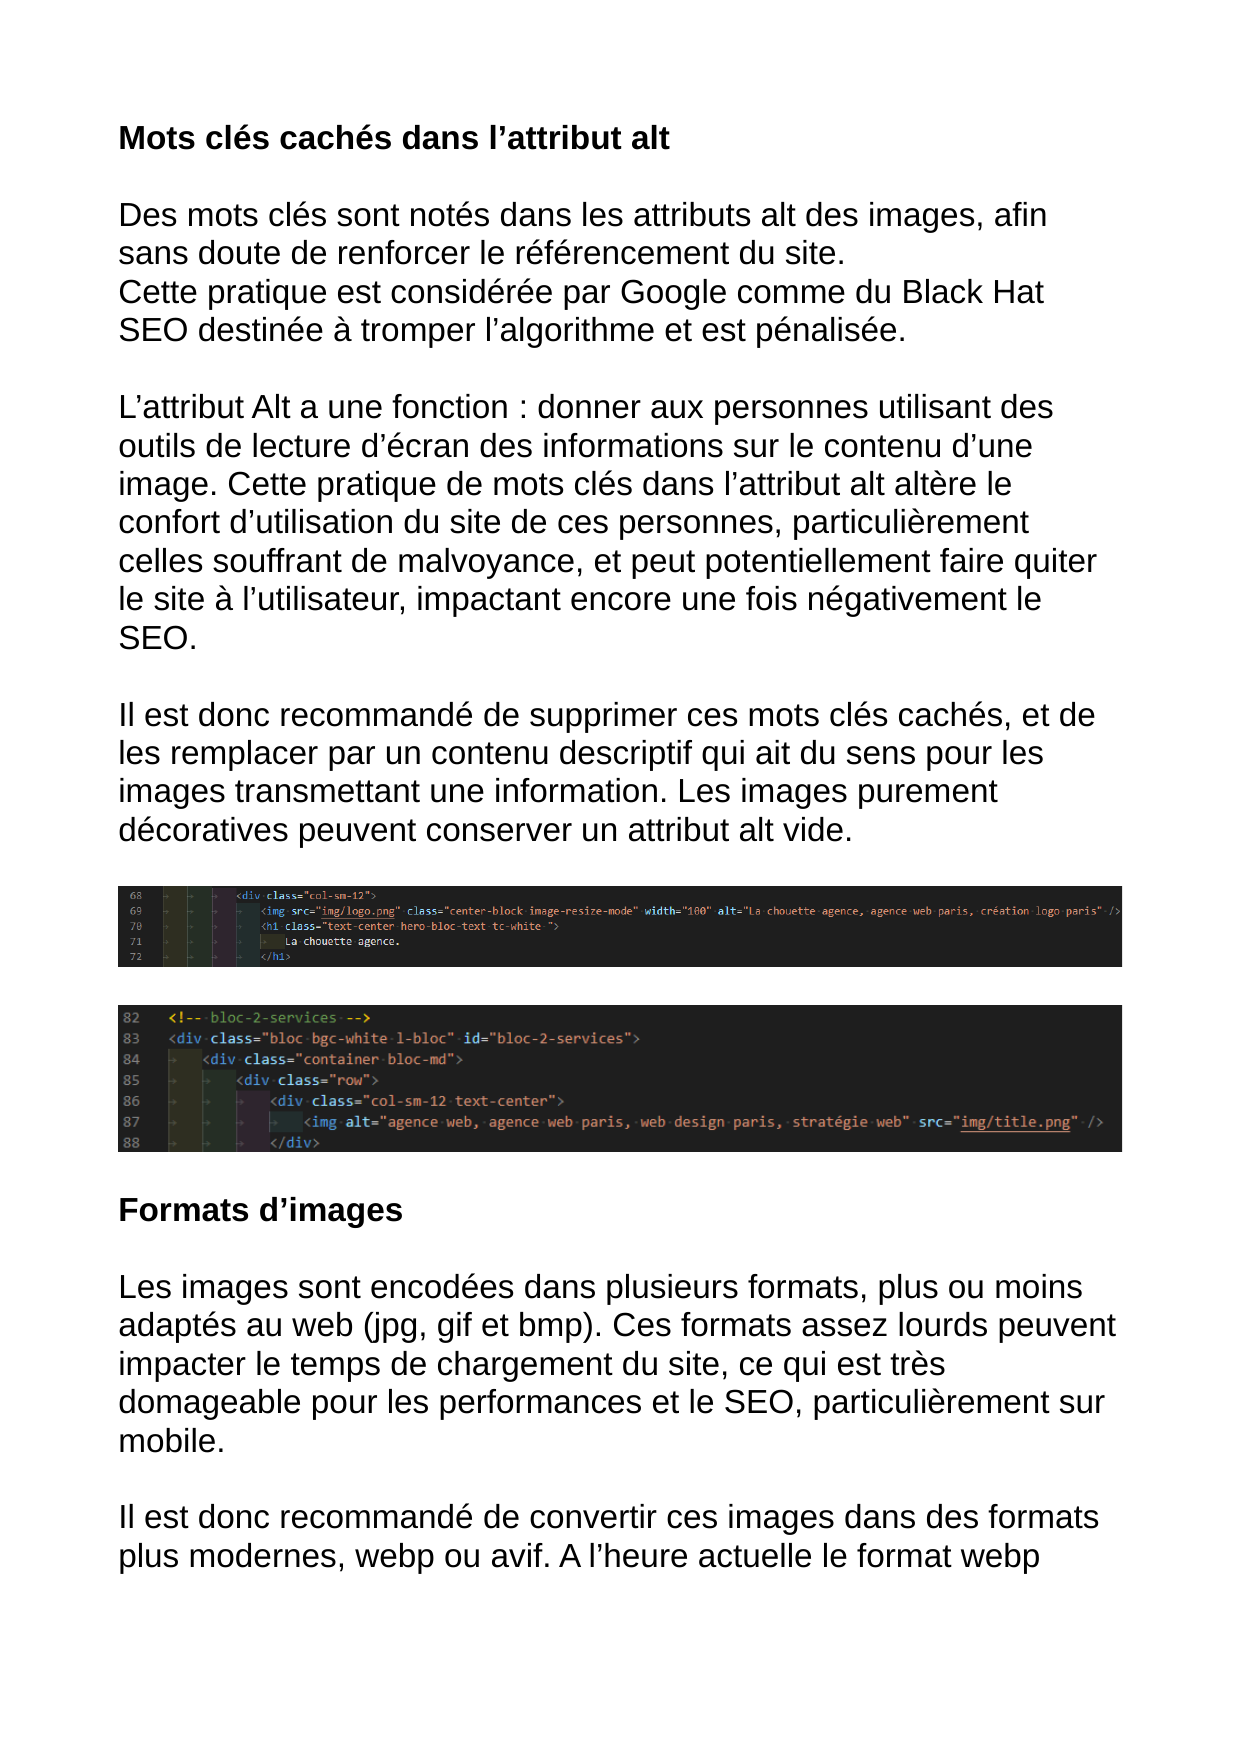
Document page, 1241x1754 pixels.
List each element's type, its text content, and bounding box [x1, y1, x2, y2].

picture [118, 1005, 1123, 1152]
text Cette pratique est considérée par Google comme du Black Hat SEO destinée à tromper l’algorithme et est pénalisée. [118, 272, 1122, 349]
text L’attribut Alt a une fonction : donner aux personnes utilisant des outils de lecture d’écran des informations sur le contenu d’une image. Cette pratique de mots clés dans l’attribut alt altère le confort d’utilisation du site de ces personnes, particulièrement celles souffrant de malvoyance, et peut potentiellement faire quiter le site à l’utilisateur, impactant encore une fois négativement le SEO. [118, 387, 1122, 656]
text Mots clés cachés dans l’attribut alt [118, 118, 1122, 157]
text Il est donc recommandé de convertir ces images dans des formats plus modernes, webp ou avif. A l’heure actuelle le format webp [118, 1498, 1122, 1574]
text Des mots clés sont notés dans les attributs alt des images, afin sans doute de renforcer le référencement du site. [118, 195, 1122, 272]
text Formats d’images [118, 1190, 1122, 1228]
text Les images sont encodées dans plusieurs formats, plus ou moins adaptés au web (jpg, gif et bmp). Ces formats assez lourds peuvent impacter le temps de chargement du site, ce qui est très domageable pour les performances et le SEO, particulièrement sur mobile. [118, 1267, 1122, 1459]
picture [118, 886, 1123, 967]
text Il est donc recommandé de supprimer ces mots clés cachés, et de les remplacer par un contenu descriptif qui ait du sens pour les images transmettant une information. Les images purement décoratives peuvent conserver un attribut alt vide. [118, 695, 1122, 848]
